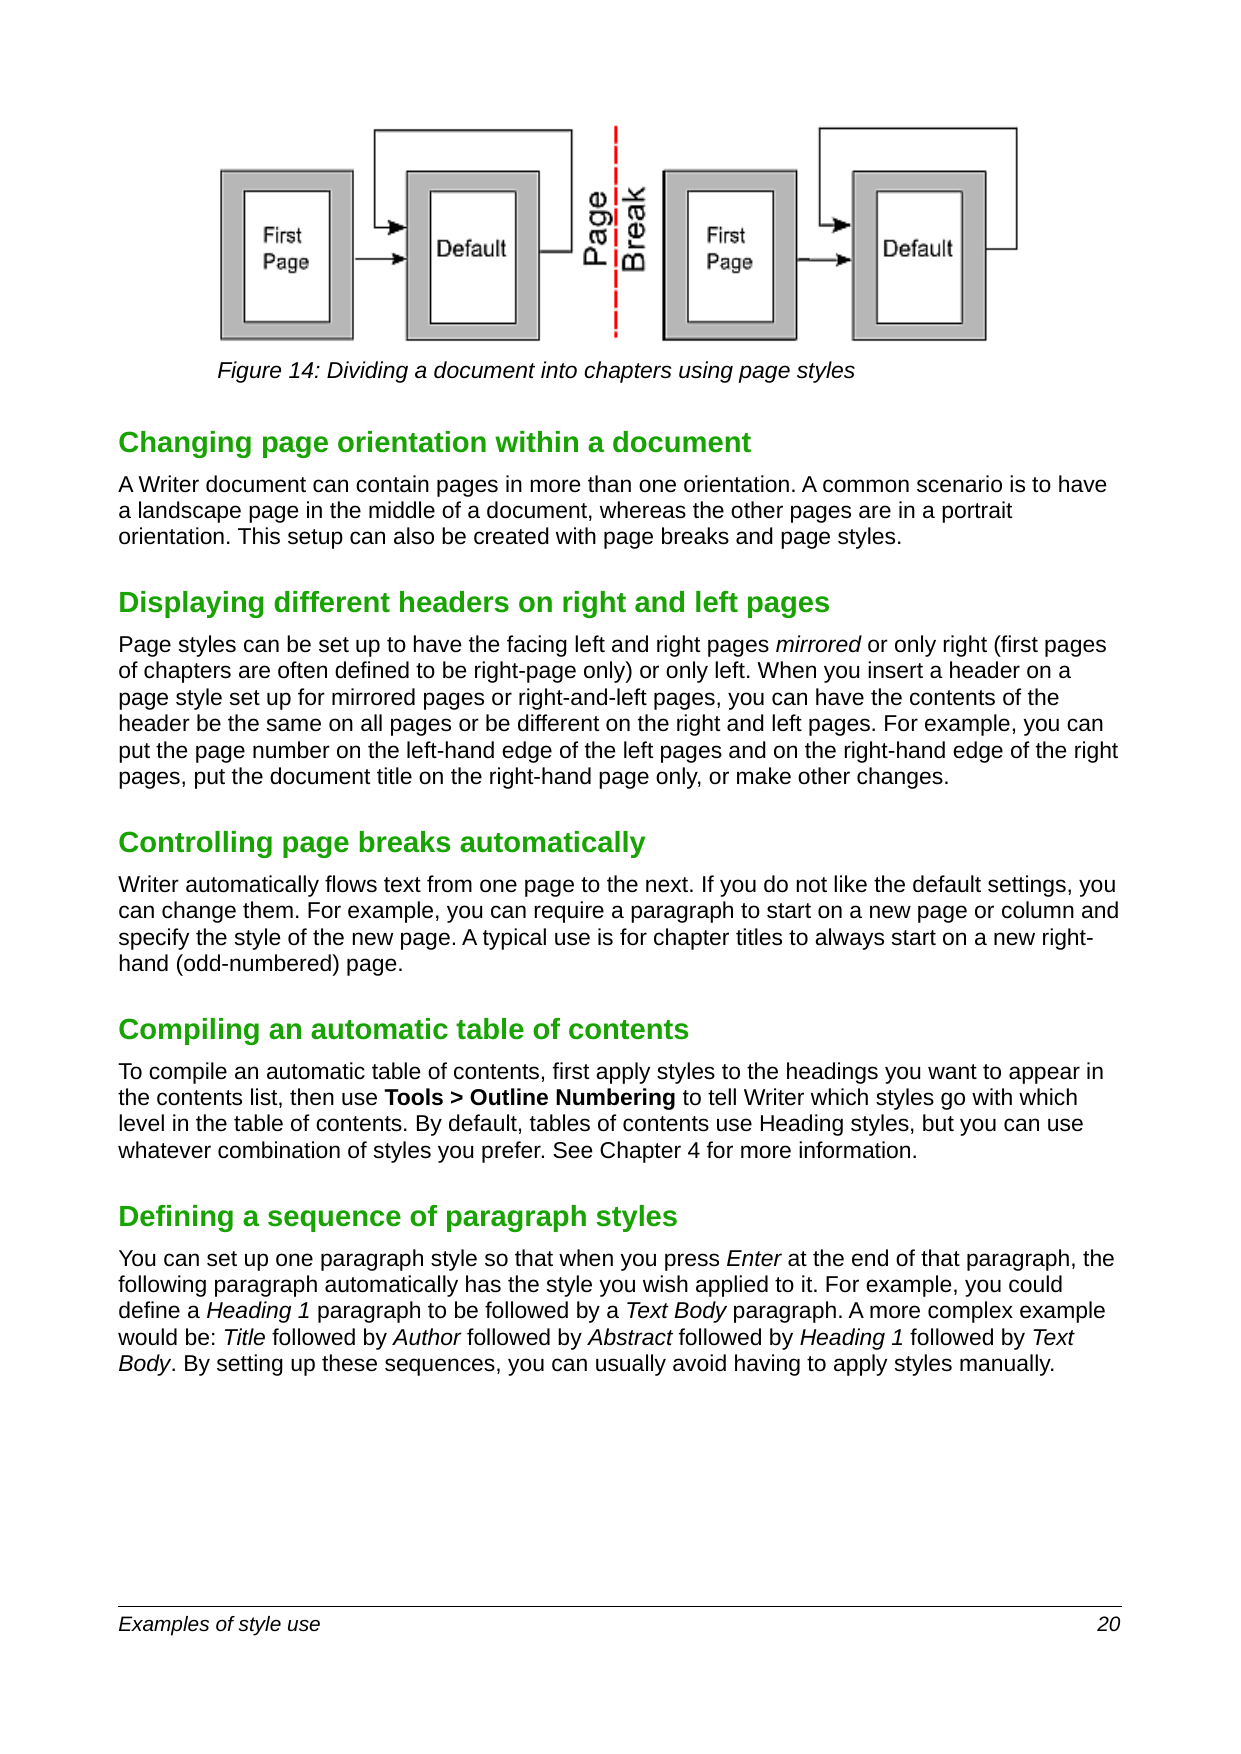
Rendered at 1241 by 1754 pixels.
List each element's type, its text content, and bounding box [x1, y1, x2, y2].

subtitle Compiling an automatic table of contents [118, 1012, 1122, 1045]
picture [217, 118, 1024, 351]
text You can set up one paragraph style so that when you press Enter at the end of that paragraph, the following paragraph automatically has the style you wish applied to it. For example, you could define a Heading 1 paragraph to be followed by a Text Body paragraph. A more complex example would be: Title followed by Author followed by Abstract followed by Heading 1 followed by Text Body. By setting up these sequences, you can usually avoid having to apply styles manually. [118, 1244, 1122, 1376]
subtitle Defining a sequence of paragraph styles [118, 1198, 1122, 1232]
subtitle Controlling page breaks automatically [118, 825, 1122, 858]
subtitle Displaying different headers on right and left pages [118, 585, 1122, 619]
subtitle Changing page orientation within a document [118, 425, 1122, 458]
text To compile an automatic table of contents, first apply styles to the headings you want to appear in the contents list, then use Tools > Outline Numbering to tell Writer which styles go with which level in the table of contents. By default, tables of contents use Heading styles, but you can use whatever combination of styles you prefer. See Chapter 4 for more information. [118, 1058, 1122, 1163]
text Figure 14: Dividing a document into chapters using page styles [217, 357, 1023, 383]
text Page styles can be set up to have the facing left and right pages mirrored or only right (first pages of chapters are often defined to be right-page only) or only left. When you insert a header on a page style set up for mirrored pages or right-and-left pages, you can have the contents of the header be the same on all pages or be different on the right and left pages. For example, you can put the page number on the left-hand edge of the left pages and on the right-hand edge of the right pages, put the document title on the right-hand page only, or make other changes. [118, 631, 1122, 789]
text Writer automatically flows text from one page to the next. If you do not like the default settings, you can change them. For example, you can require a paragraph to start on a new page or column and specify the style of the new page. A typical use is for chapter titles to always start on a new right-hand (odd-numbered) page. [118, 871, 1122, 976]
text A Writer document can contain pages in more than one orientation. A common scenario is to have a landscape page in the middle of a document, whereas the other pages are in a portrait orientation. This setup can also be created with page breaks and page styles. [118, 471, 1122, 550]
